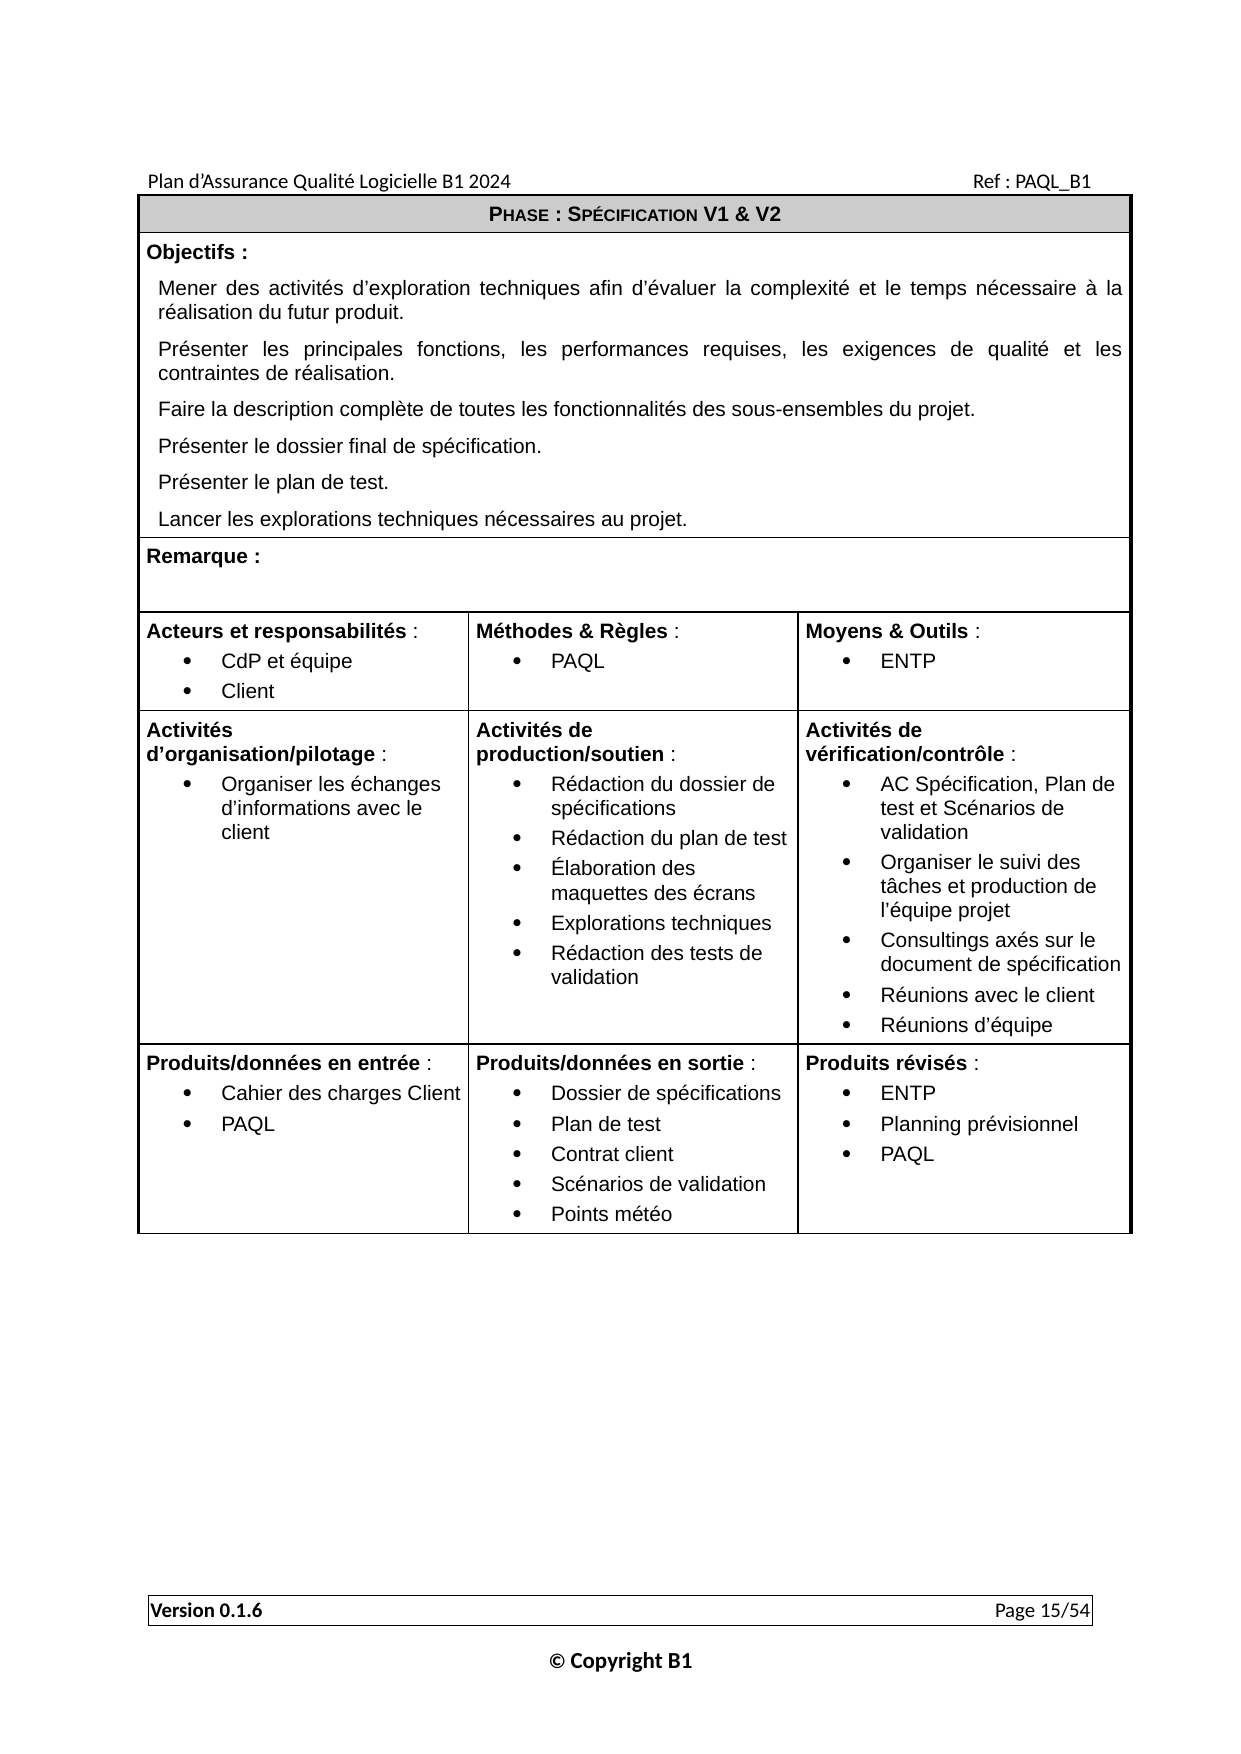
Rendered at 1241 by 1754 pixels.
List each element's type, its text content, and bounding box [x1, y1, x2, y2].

table_cell Activités d’organisation/pilotage : Organiser les échanges d’informations avec le client [140, 711, 468, 1043]
table_cell Acteurs et responsabilités : CdP et équipe Client [140, 613, 468, 710]
table_cell Activités de production/soutien : Rédaction du dossier de spécifications Rédaction du plan de test Élaboration des maquettes des écrans Explorations techniques Rédaction des tests de validation [469, 711, 797, 1043]
table_cell Produits/données en entrée : Cahier des charges Client PAQL [140, 1045, 468, 1233]
table_cell Objectifs : Mener des activités d’exploration techniques afin d’évaluer la complexité et le temps nécessaire à la réalisation du futur produit. Présenter les principales fonctions, les performances requises, les exigences de qualité et les contraintes de réalisation. Faire la description complète de toutes les fonctionnalités des sous-ensembles du projet. Présenter le dossier final de spécification. Présenter le plan de test. Lancer les explorations techniques nécessaires au projet. [140, 233, 1129, 537]
table_cell Moyens & Outils : ENTP [799, 613, 1129, 710]
table_cell Méthodes & Règles : PAQL [469, 613, 797, 710]
table_cell Produits/données en sortie : Dossier de spécifications Plan de test Contrat client Scénarios de validation Points météo [469, 1045, 797, 1233]
table_cell Activités de vérification/contrôle : AC Spécification, Plan de test et Scénarios de validation Organiser le suivi des tâches et production de l’équipe projet Consultings axés sur le document de spécification Réunions avec le client Réunions d’équipe [799, 711, 1129, 1043]
table_cell Produits révisés : ENTP Planning prévisionnel PAQL [799, 1045, 1129, 1233]
table_header Phase : Spécification V1 & V2 [140, 196, 1129, 232]
table_cell Remarque : [140, 538, 1129, 611]
